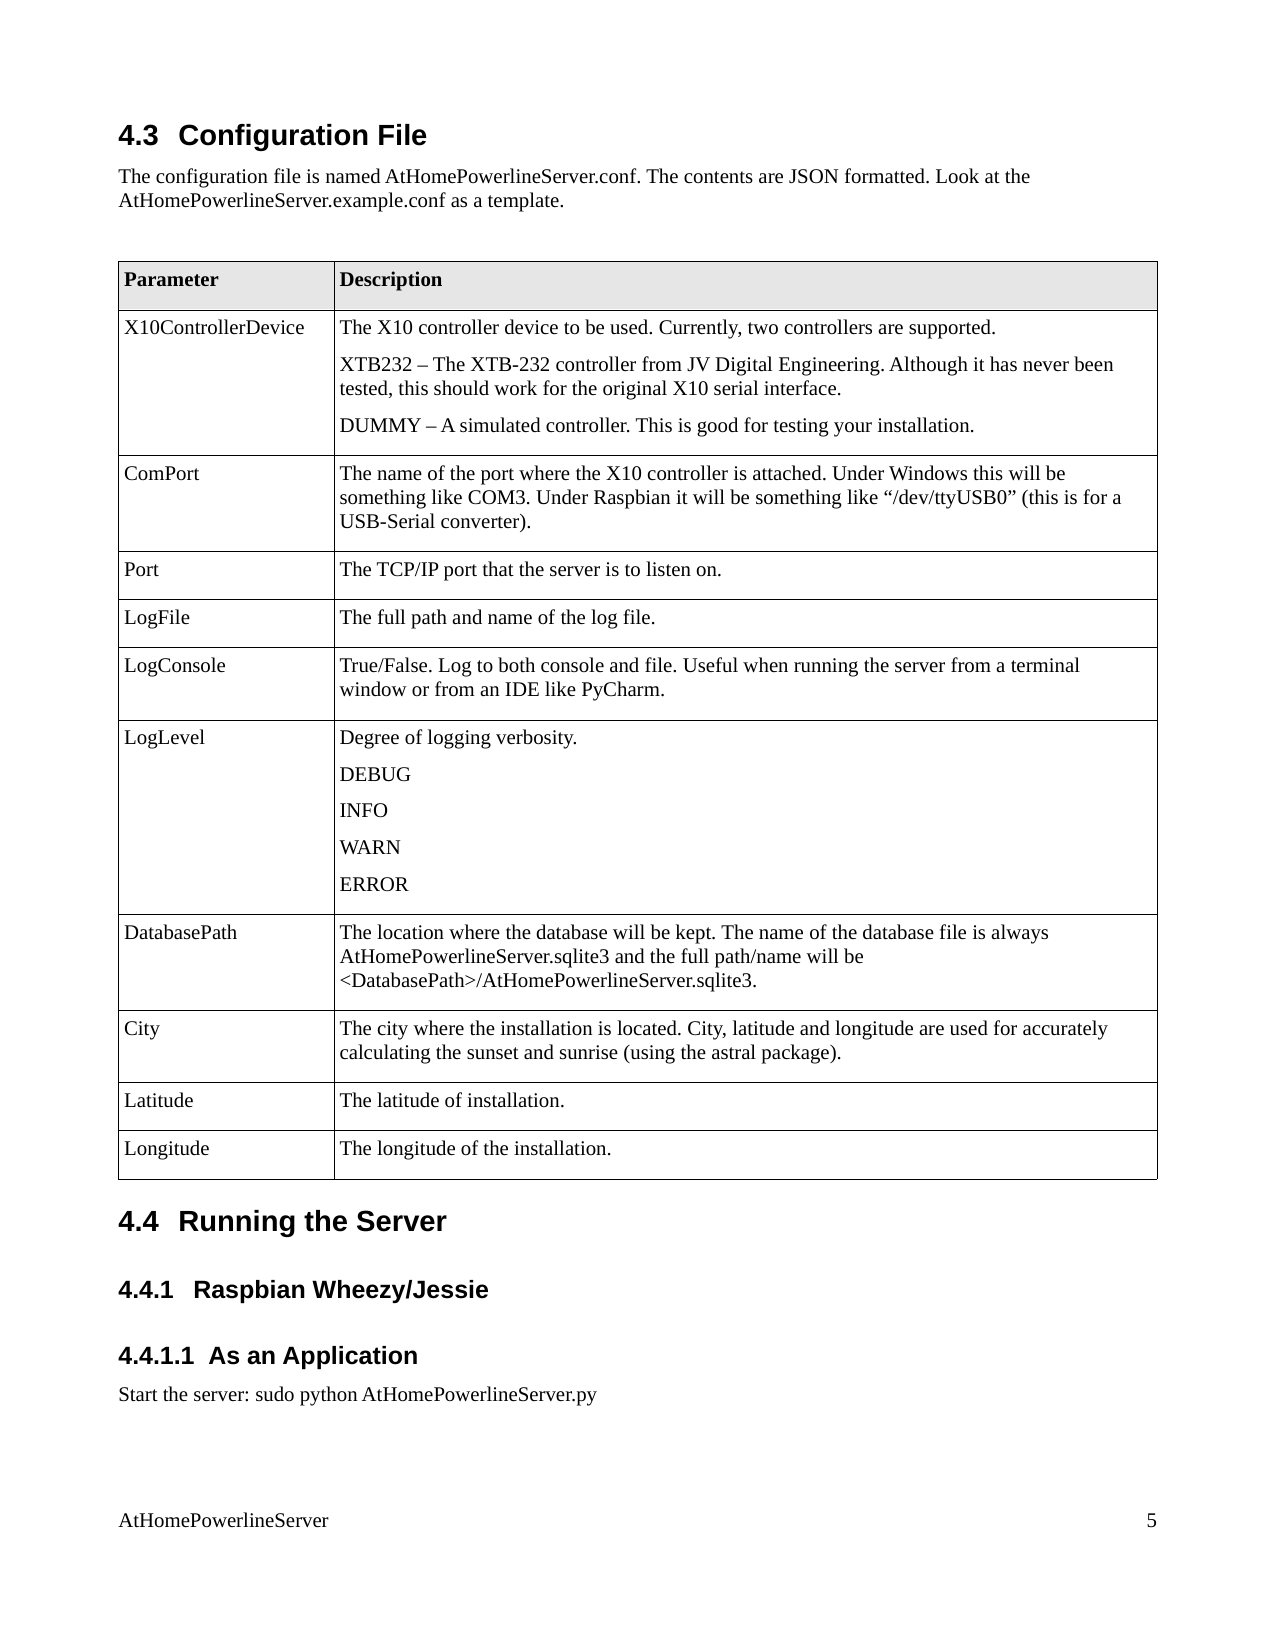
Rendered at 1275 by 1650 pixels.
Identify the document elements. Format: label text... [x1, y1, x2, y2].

subtitle As an Application [118, 1341, 1157, 1370]
table_cell LogLevel [119, 721, 334, 914]
table_cell The X10 controller device to be used. Currently, two controllers are supported. XTB232 – The XTB-232 controller from JV Digital Engineering. Although it has never been tested, this should work for the original X10 serial interface. DUMMY – A simulated controller. This is good for testing your installation. [335, 311, 1157, 455]
table_header Parameter [119, 262, 334, 309]
table_cell Port [119, 552, 334, 599]
table_cell The name of the port where the X10 controller is attached. Under Windows this will be something like COM3. Under Raspbian it will be something like “/dev/ttyUSB0” (this is for a USB-Serial converter). [335, 456, 1157, 551]
table_cell The longitude of the installation. [335, 1131, 1157, 1178]
table_cell True/False. Log to both console and file. Useful when running the server from a terminal window or from an IDE like PyCharm. [335, 648, 1157, 719]
table_cell The latitude of installation. [335, 1083, 1157, 1130]
table_cell LogConsole [119, 648, 334, 719]
table_cell The location where the database will be kept. The name of the database file is always AtHomePowerlineServer.sqlite3 and the full path/name will be <DatabasePath>/AtHomePowerlineServer.sqlite3. [335, 915, 1157, 1010]
table_cell The TCP/IP port that the server is to listen on. [335, 552, 1157, 599]
table_cell ComPort [119, 456, 334, 551]
text Start the server: sudo python AtHomePowerlineServer.py [118, 1382, 1157, 1406]
subtitle Raspbian Wheezy/Jessie [118, 1275, 1157, 1303]
table_header Description [335, 262, 1157, 309]
text The configuration file is named AtHomePowerlineServer.conf. The contents are JSON formatted. Look at the AtHomePowerlineServer.example.conf as a template. [118, 164, 1157, 212]
table_cell Degree of logging verbosity. DEBUG INFO WARN ERROR [335, 721, 1157, 914]
table_cell The full path and name of the log file. [335, 600, 1157, 647]
table_cell City [119, 1011, 334, 1082]
table_cell Longitude [119, 1131, 334, 1178]
table_cell LogFile [119, 600, 334, 647]
table_cell The city where the installation is located. City, latitude and longitude are used for accurately calculating the sunset and sunrise (using the astral package). [335, 1011, 1157, 1082]
subtitle Configuration File [118, 118, 1157, 152]
table_cell DatabasePath [119, 915, 334, 1010]
table_cell Latitude [119, 1083, 334, 1130]
table_cell X10ControllerDevice [119, 311, 334, 455]
subtitle Running the Server [118, 1204, 1157, 1237]
